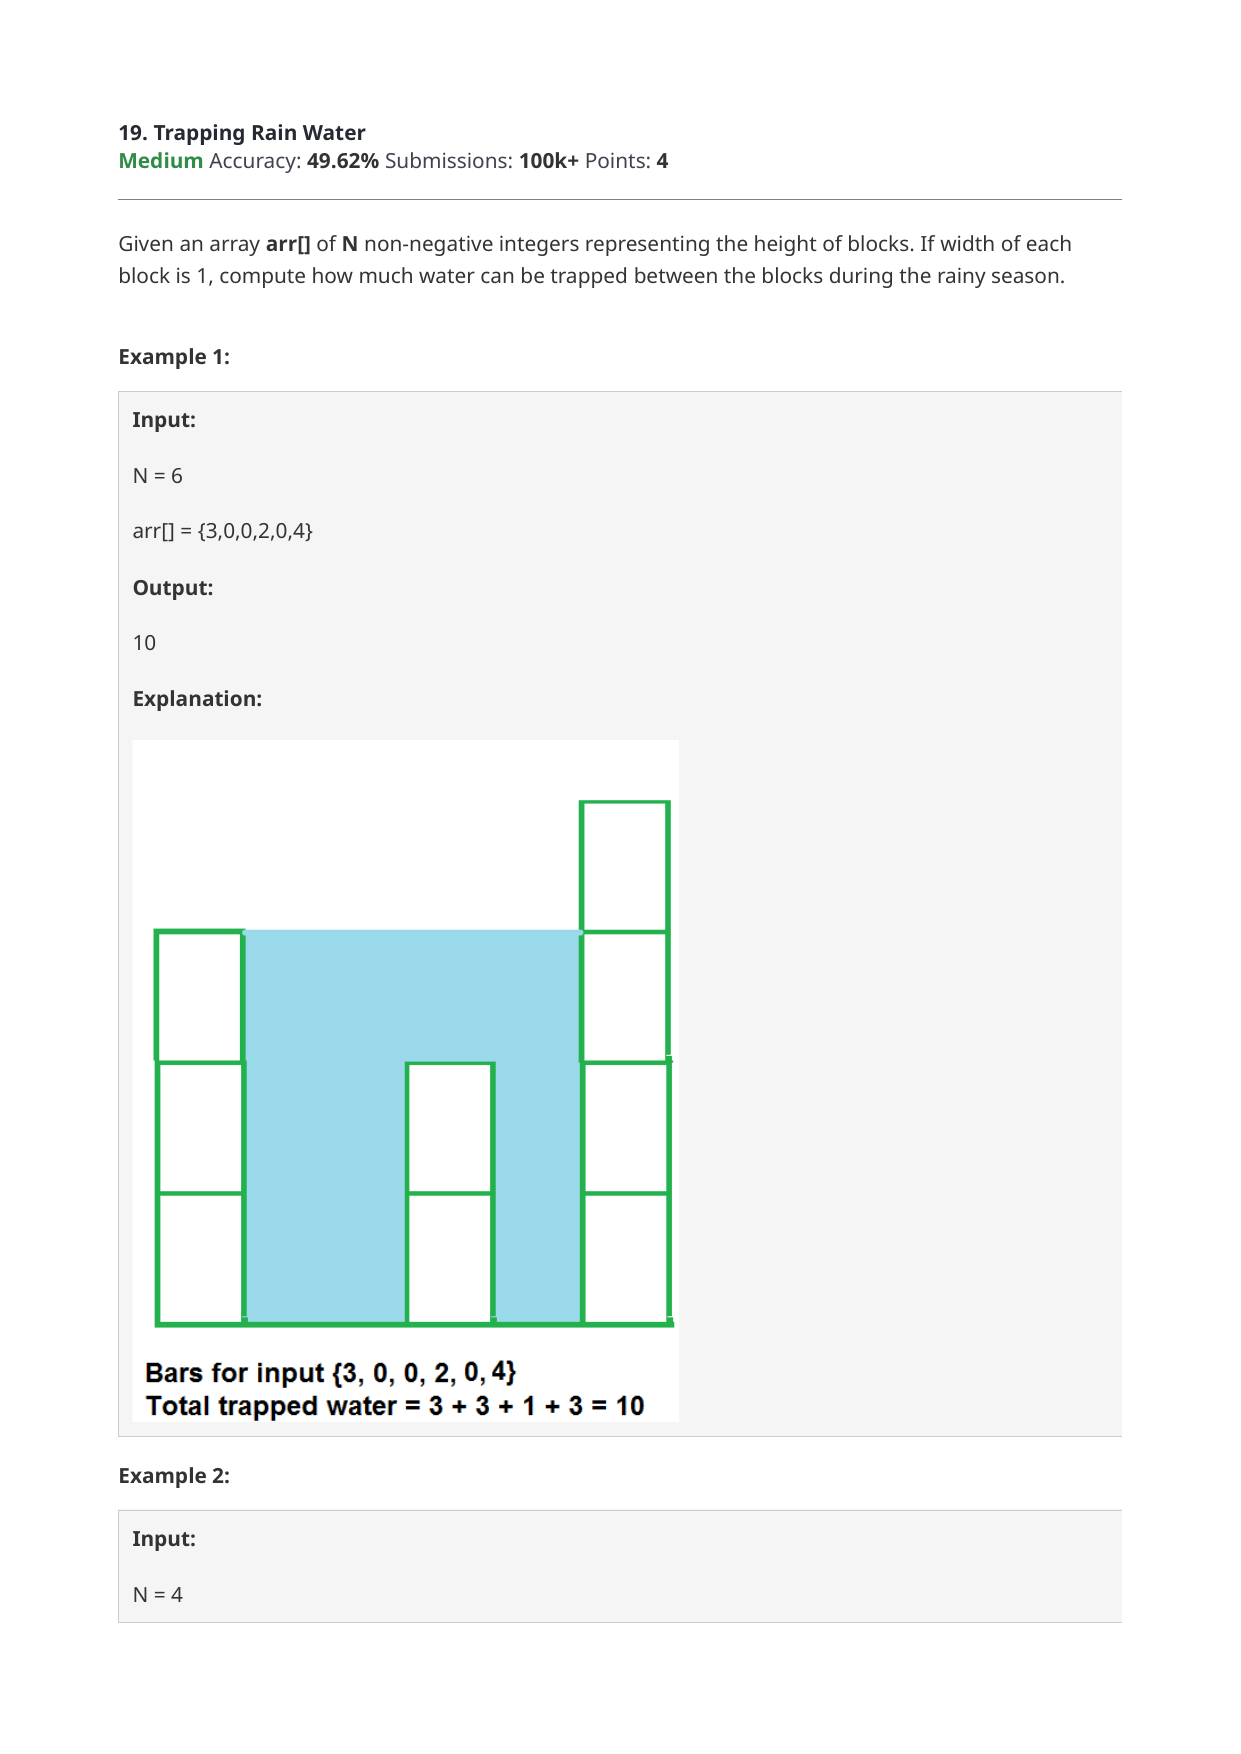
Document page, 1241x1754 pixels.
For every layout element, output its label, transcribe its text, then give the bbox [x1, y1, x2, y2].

text Input: [119, 392, 1122, 433]
text arr[] = {3,0,0,2,0,4} [119, 502, 1122, 545]
text Example 1: [118, 342, 1122, 371]
text 10 [119, 614, 1122, 657]
text Example 2: [118, 1461, 1122, 1490]
picture [132, 740, 680, 1422]
text 19. Trapping Rain Water [118, 118, 1122, 147]
text N = 6 [119, 447, 1122, 489]
text Explanation: [119, 670, 1122, 713]
text N = 4 [119, 1566, 1122, 1622]
text Input: [119, 1511, 1122, 1552]
text Medium Accuracy: 49.62% Submissions: 100k+ Points: 4 [118, 147, 1099, 175]
text Given an array arr[] of N non-negative integers representing the height of blocks. If width of each block is 1, compute how much water can be trapped between the blocks during the rainy season. [118, 229, 1122, 323]
text Output: [119, 558, 1122, 601]
